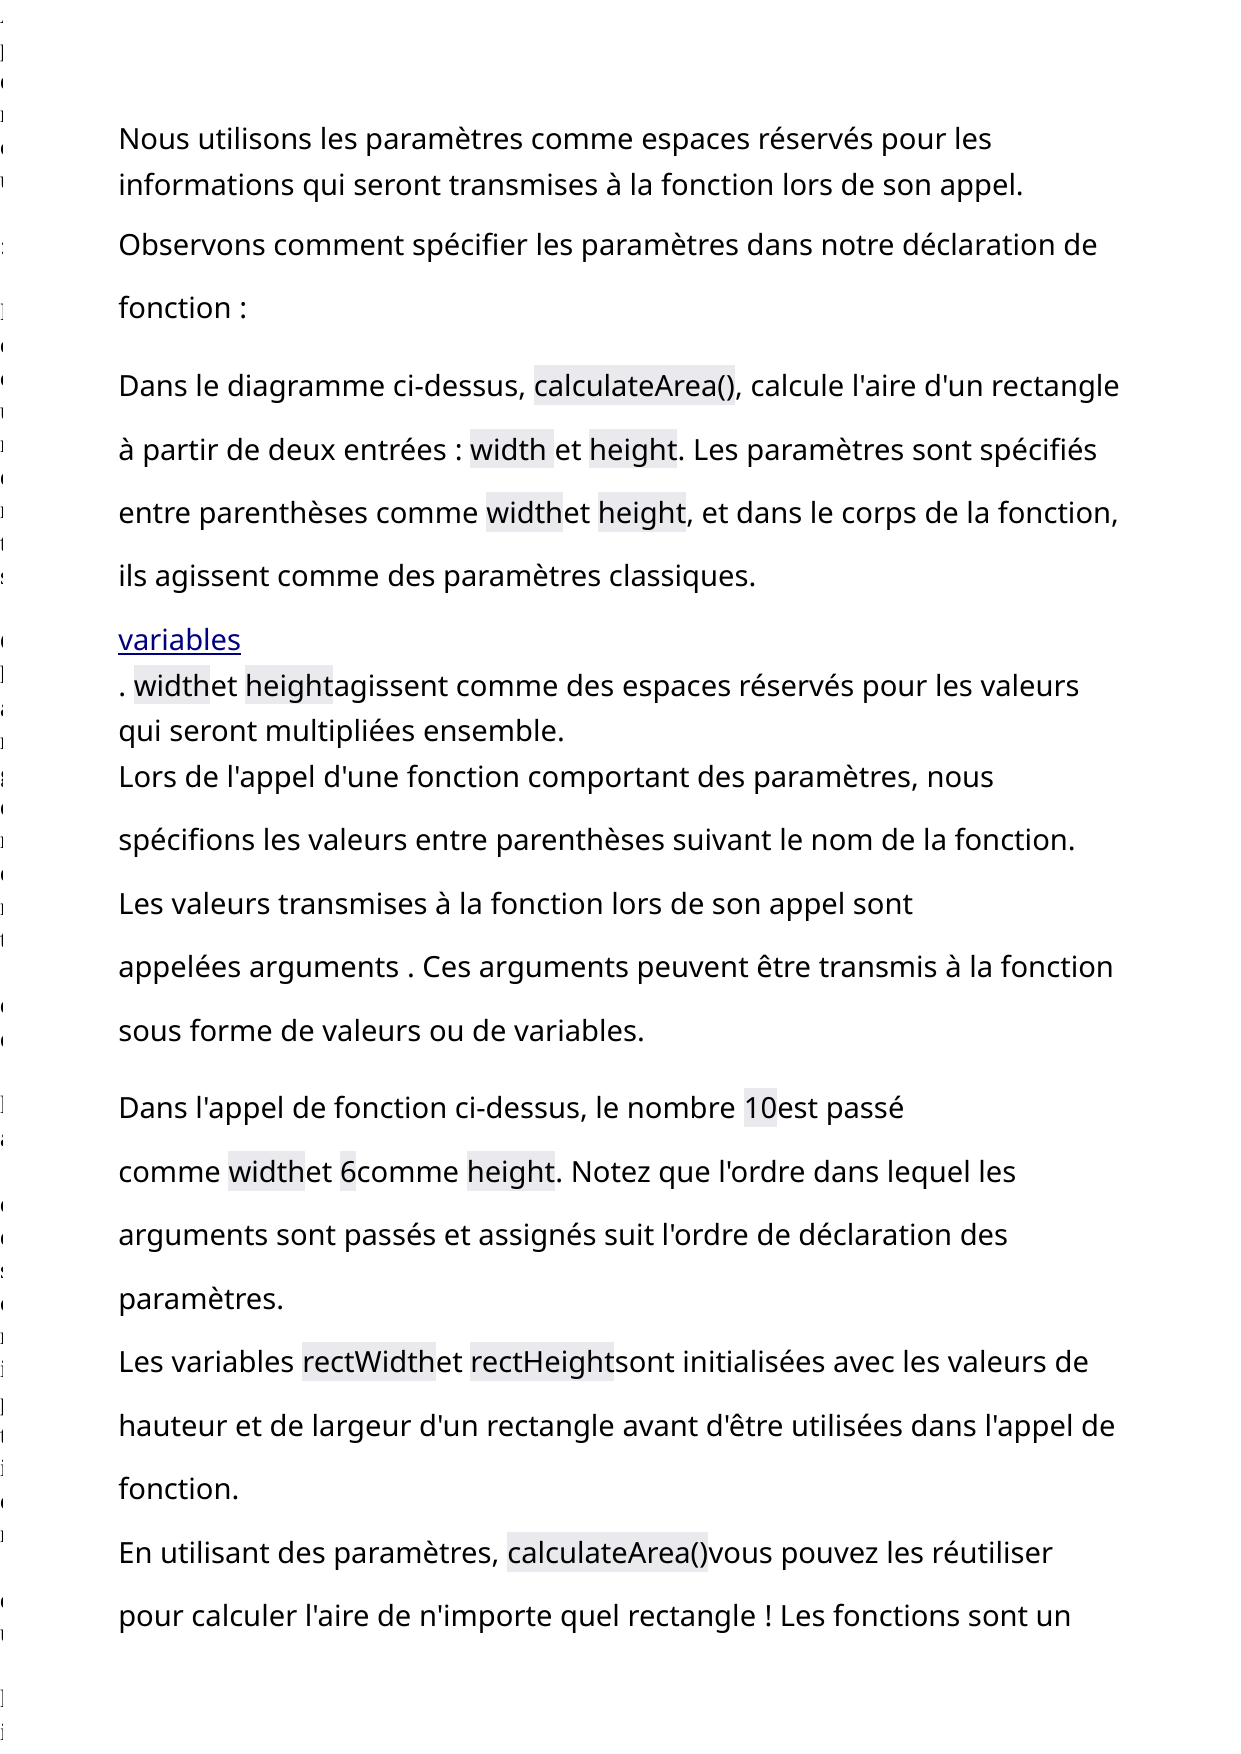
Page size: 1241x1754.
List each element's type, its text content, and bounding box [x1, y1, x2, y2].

text En utilisant des paramètres, calculateArea()vous pouvez les réutiliser pour calculer l'aire de n'importe quel rectangle ! Les fonctions sont un [118, 1532, 1122, 1635]
text Dans le diagramme ci-dessus, calculateArea(), calcule l'aire d'un rectangle à partir de deux entrées : width et height. Les paramètres sont spécifiés entre parenthèses comme widthet height, et dans le corps de la fonction, ils agissent comme des paramètres classiques. [118, 365, 1122, 595]
text Les variables rectWidthet rectHeightsont initialisées avec les valeurs de hauteur et de largeur d'un rectangle avant d'être utilisées dans l'appel de fonction. [118, 1342, 1122, 1508]
text Observons comment spécifier les paramètres dans notre déclaration de fonction : [118, 224, 1122, 327]
text Nous utilisons les paramètres comme espaces réservés pour les informations qui seront transmises à la fonction lors de son appel. [118, 118, 1122, 203]
text Dans l'appel de fonction ci-dessus, le nombre 10est passé comme widthet 6comme height. Notez que l'ordre dans lequel les arguments sont passés et assignés suit l'ordre de déclaration des paramètres. [118, 1088, 1122, 1318]
text . widthet heightagissent comme des espaces réservés pour les valeurs qui seront multipliées ensemble. [118, 665, 1122, 750]
text Lors de l'appel d'une fonction comportant des paramètres, nous spécifions les valeurs entre parenthèses suivant le nom de la fonction. Les valeurs transmises à la fonction lors de son appel sont appelées arguments . Ces arguments peuvent être transmis à la fonction sous forme de valeurs ou de variables. [118, 756, 1122, 1049]
text variables [118, 619, 1122, 659]
